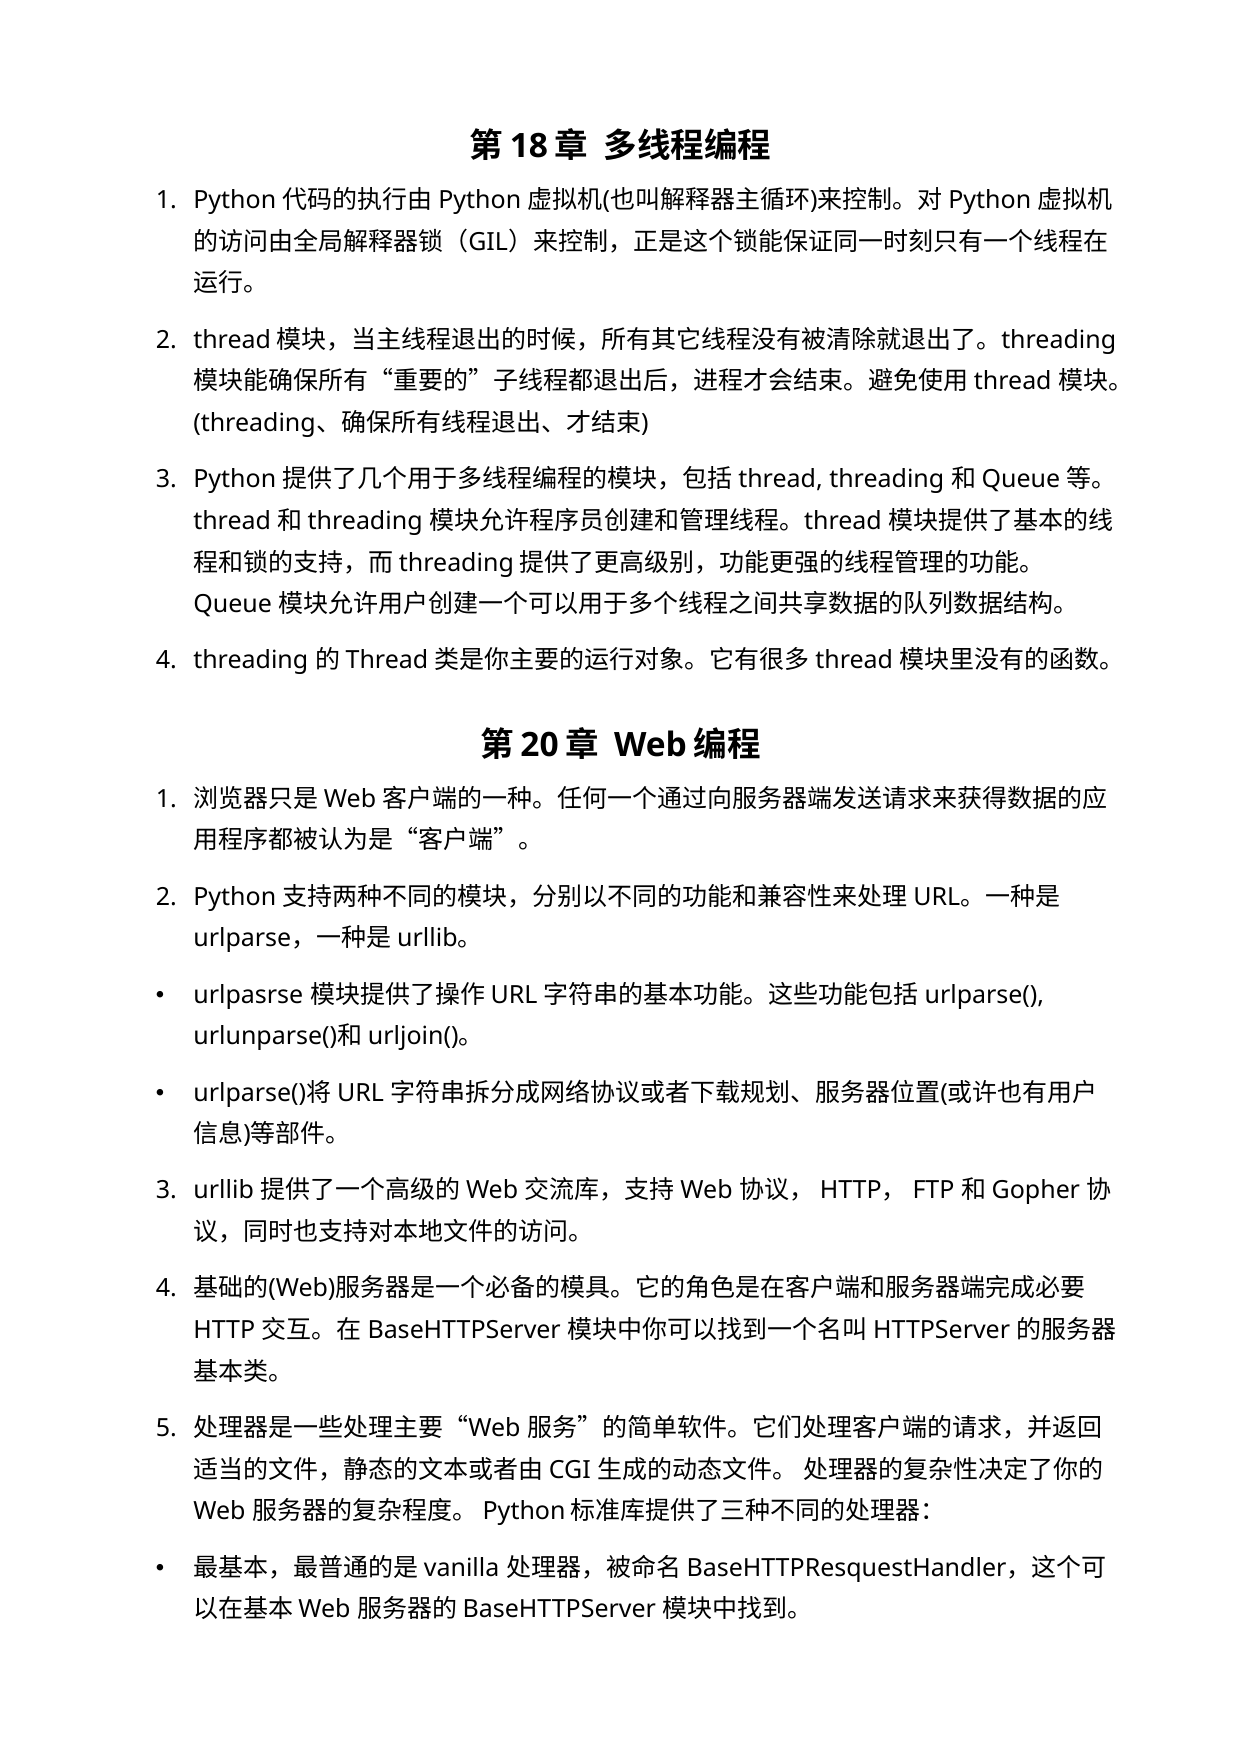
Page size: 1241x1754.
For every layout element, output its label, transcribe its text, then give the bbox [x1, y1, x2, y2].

list 浏览器只是 Web 客户端的一种。任何一个通过向服务器端发送请求来获得数据的应用程序都被认为是“客户端”。 [156, 778, 1122, 856]
list Python 提供了几个用于多线程编程的模块，包括 thread, threading 和 Queue 等。thread 和threading 模块允许程序员创建和管理线程。thread 模块提供了基本的线程和锁的支持，而 threading提供了更高级别，功能更强的线程管理的功能。Queue 模块允许用户创建一个可以用于多个线程之间共享数据的队列数据结构。 [156, 459, 1122, 620]
list Python 代码的执行由 Python 虚拟机(也叫解释器主循环)来控制。对 Python 虚拟机的访问由全局解释器锁（GIL）来控制，正是这个锁能保证同一时刻只有一个线程在运行。 [156, 179, 1122, 299]
list thread模块，当主线程退出的时候，所有其它线程没有被清除就退出了。threading 模块能确保所有“重要的”子线程都退出后，进程才会结束。避免使用 thread 模块。(threading、确保所有线程退出、才结束) [156, 319, 1122, 439]
subtitle 第18章 多线程编程 [118, 118, 1122, 167]
list 最基本，最普通的是 vanilla 处理器，被命名 BaseHTTPResquestHandler，这个可以在基本Web 服务器的 BaseHTTPServer 模块中找到。 [156, 1547, 1122, 1625]
list urlpasrse 模块提供了操作 URL 字符串的基本功能。这些功能包括 urlparse(), urlunparse()和 urljoin()。 [156, 974, 1122, 1052]
list Python 支持两种不同的模块，分别以不同的功能和兼容性来处理 URL。一种是 urlparse，一种是 urllib。 [156, 876, 1122, 954]
list urllib 提供了一个高级的 Web 交流库，支持 Web 协议， HTTP， FTP 和 Gopher 协议，同时也支持对本地文件的访问。 [156, 1170, 1122, 1248]
subtitle 第20章 Web编程 [118, 717, 1122, 766]
list 基础的(Web)服务器是一个必备的模具。它的角色是在客户端和服务器端完成必要 HTTP 交互。在 BaseHTTPServer 模块中你可以找到一个名叫 HTTPServer 的服务器基本类。 [156, 1268, 1122, 1387]
list urlparse()将 URL 字符串拆分成网络协议或者下载规划、服务器位置(或许也有用户信息)等部件。 [156, 1072, 1122, 1150]
list 处理器是一些处理主要“Web 服务”的简单软件。它们处理客户端的请求，并返回适当的文件，静态的文本或者由 CGI 生成的动态文件。 处理器的复杂性决定了你的 Web 服务器的复杂程度。 Python标准库提供了三种不同的处理器： [156, 1407, 1122, 1527]
list threading 的 Thread 类是你主要的运行对象。它有很多 thread 模块里没有的函数。 [156, 640, 1122, 676]
